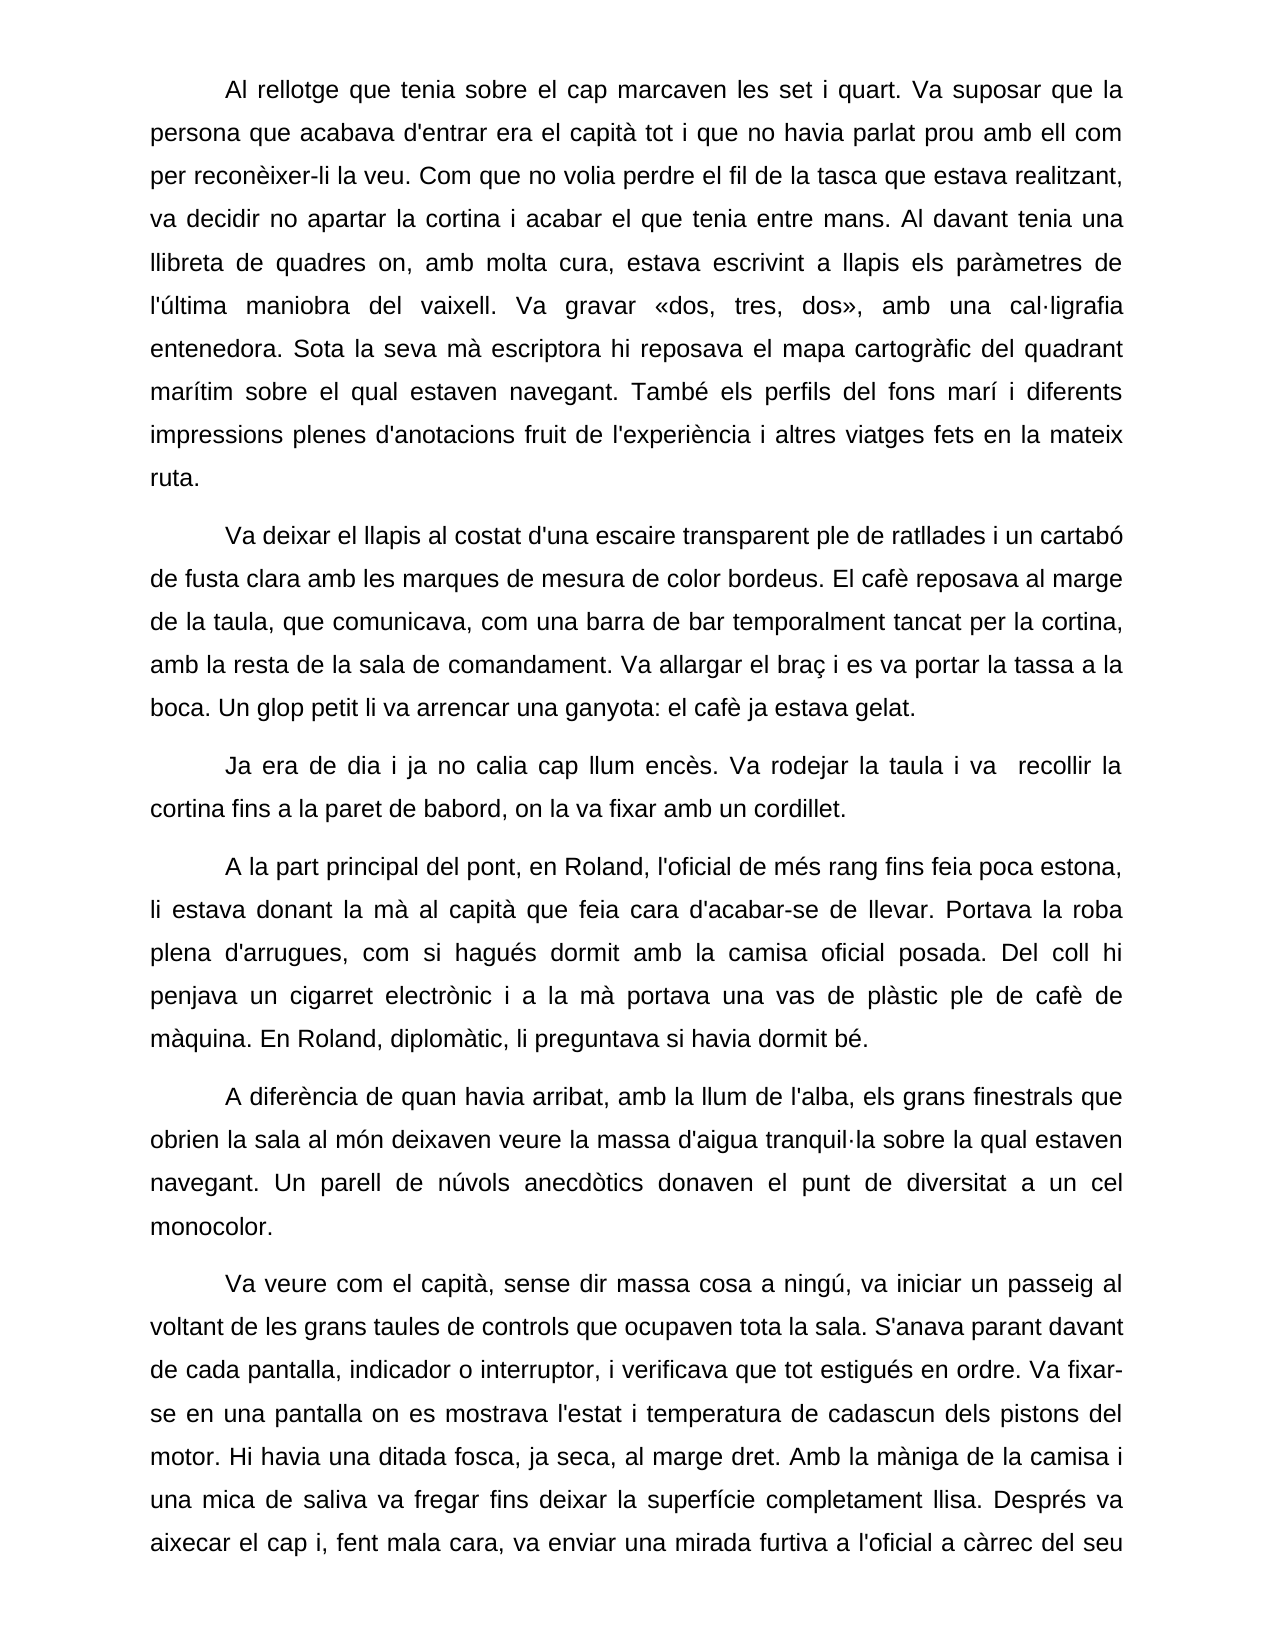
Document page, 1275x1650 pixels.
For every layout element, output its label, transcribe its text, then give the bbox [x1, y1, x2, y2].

text A diferència de quan havia arribat, amb la llum de l'alba, els grans finestrals que obrien la sala al món deixaven veure la massa d'aigua tranquil·la sobre la qual estaven navegant. Un parell de núvols anecdòtics donaven el punt de diversitat a un cel monocolor. [150, 1082, 1125, 1240]
text A la part principal del pont, en Roland, l'oficial de més rang fins feia poca estona, li estava donant la mà al capità que feia cara d'acabar-se de llevar. Portava la roba plena d'arrugues, com si hagués dormit amb la camisa oficial posada. Del coll hi penjava un cigarret electrònic i a la mà portava una vas de plàstic ple de cafè de màquina. En Roland, diplomàtic, li preguntava si havia dormit bé. [150, 852, 1125, 1053]
text Al rellotge que tenia sobre el cap marcaven les set i quart. Va suposar que la persona que acabava d'entrar era el capità tot i que no havia parlat prou amb ell com per reconèixer-li la veu. Com que no volia perdre el fil de la tasca que estava realitzant, va decidir no apartar la cortina i acabar el que tenia entre mans. Al davant tenia una llibreta de quadres on, amb molta cura, estava escrivint a llapis els paràmetres de l'última maniobra del vaixell. Va gravar «dos, tres, dos», amb una cal·ligrafia entenedora. Sota la seva mà escriptora hi reposava el mapa cartogràfic del quadrant marítim sobre el qual estaven navegant. També els perfils del fons marí i diferents impressions plenes d'anotacions fruit de l'experiència i altres viatges fets en la mateix ruta. [150, 75, 1125, 492]
text Va deixar el llapis al costat d'una escaire transparent ple de ratllades i un cartabó de fusta clara amb les marques de mesura de color bordeus. El cafè reposava al marge de la taula, que comunicava, com una barra de bar temporalment tancat per la cortina, amb la resta de la sala de comandament. Va allargar el braç i es va portar la tassa a la boca. Un glop petit li va arrencar una ganyota: el cafè ja estava gelat. [150, 521, 1125, 722]
text Ja era de dia i ja no calia cap llum encès. Va rodejar la taula i va recollir la cortina fins a la paret de babord, on la va fixar amb un cordillet. [150, 751, 1125, 823]
text Va veure com el capità, sense dir massa cosa a ningú, va iniciar un passeig al voltant de les grans taules de controls que ocupaven tota la sala. S'anava parant davant de cada pantalla, indicador o interruptor, i verificava que tot estigués en ordre. Va fixar-se en una pantalla on es mostrava l'estat i temperatura de cadascun dels pistons del motor. Hi havia una ditada fosca, ja seca, al marge dret. Amb la màniga de la camisa i una mica de saliva va fregar fins deixar la superfície completament llisa. Després va aixecar el cap i, fent mala cara, va enviar una mirada furtiva a l'oficial a càrrec del seu [150, 1269, 1125, 1557]
